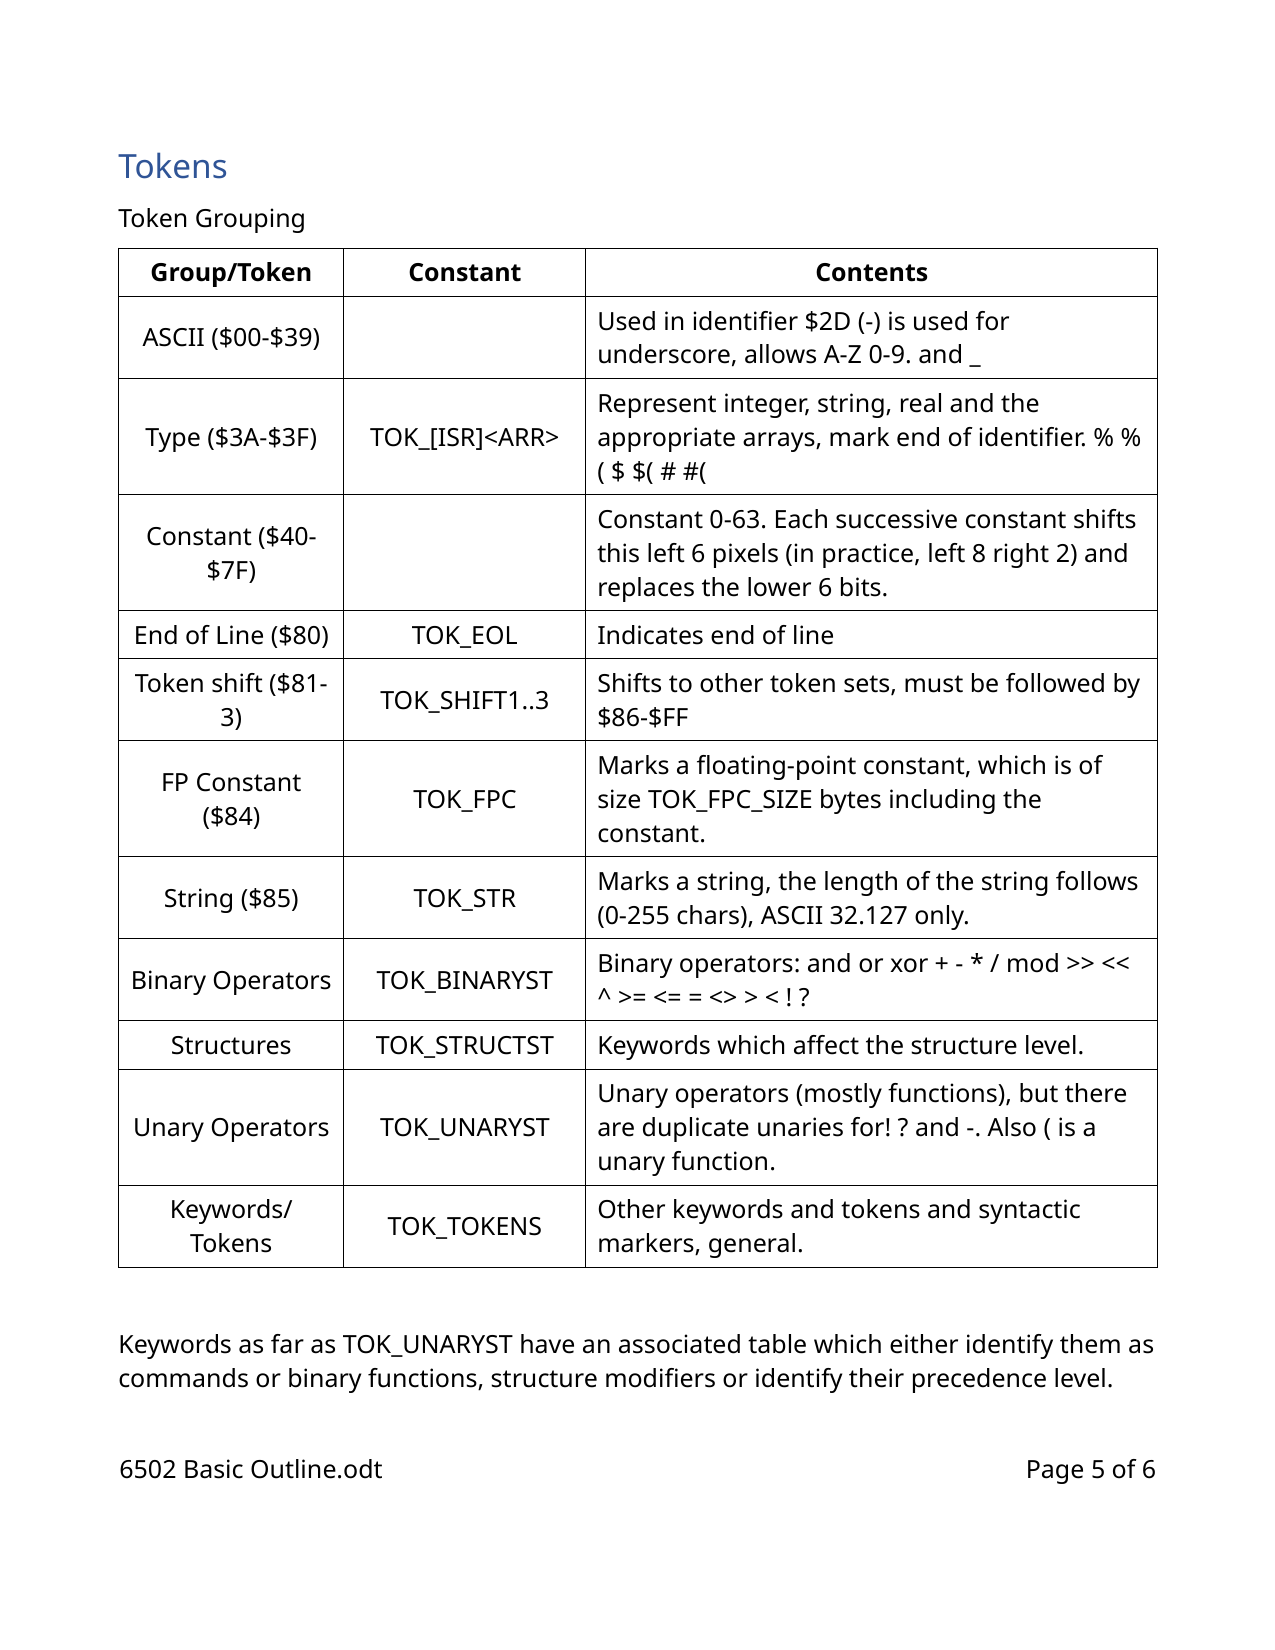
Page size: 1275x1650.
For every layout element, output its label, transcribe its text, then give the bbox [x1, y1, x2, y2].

table_cell Used in identifier $2D (-) is used for underscore, allows A-Z 0-9. and _ [586, 297, 1157, 378]
table_cell End of Line ($80) [119, 611, 343, 658]
table_cell TOK_UNARYST [344, 1070, 585, 1184]
table_cell Represent integer, string, real and the appropriate arrays, mark end of identifier. % %( $ $( # #( [586, 379, 1157, 494]
table_cell Shifts to other token sets, must be followed by $86-$FF [586, 659, 1157, 740]
table_cell Token shift ($81-3) [119, 659, 343, 740]
table_cell TOK_STR [344, 857, 585, 938]
table_cell Binary operators: and or xor + - * / mod >> << ^ >= <= = <> > < ! ? [586, 939, 1157, 1020]
table_cell TOK_STRUCTST [344, 1021, 585, 1068]
table_cell Keywords/Tokens [119, 1186, 343, 1267]
table_header Constant [344, 249, 585, 296]
text Token Grouping [118, 201, 1157, 235]
subtitle Tokens [118, 143, 1157, 188]
table_cell Marks a string, the length of the string follows (0-255 chars), ASCII 32.127 only. [586, 857, 1157, 938]
table_header Group/Token [119, 249, 343, 296]
table_cell TOK_SHIFT1..3 [344, 659, 585, 740]
table_cell Marks a floating-point constant, which is of size TOK_FPC_SIZE bytes including the constant. [586, 741, 1157, 856]
table_cell Indicates end of line [586, 611, 1157, 658]
table_cell [344, 297, 585, 378]
table_cell Type ($3A-$3F) [119, 379, 343, 494]
table_cell TOK_FPC [344, 741, 585, 856]
table_cell Unary operators (mostly functions), but there are duplicate unaries for! ? and -. Also ( is a unary function. [586, 1070, 1157, 1184]
table_cell [344, 495, 585, 610]
table_cell TOK_EOL [344, 611, 585, 658]
table_cell Binary Operators [119, 939, 343, 1020]
table_cell TOK_[ISR]<ARR> [344, 379, 585, 494]
table_cell Unary Operators [119, 1070, 343, 1184]
table_header Contents [586, 249, 1157, 296]
table_cell Constant ($40-$7F) [119, 495, 343, 610]
table_cell Other keywords and tokens and syntactic markers, general. [586, 1186, 1157, 1267]
table_cell Keywords which affect the structure level. [586, 1021, 1157, 1068]
table_cell ASCII ($00-$39) [119, 297, 343, 378]
text Keywords as far as TOK_UNARYST have an associated table which either identify them as commands or binary functions, structure modifiers or identify their precedence level. [118, 1327, 1157, 1395]
table_cell TOK_TOKENS [344, 1186, 585, 1267]
table_cell Constant 0-63. Each successive constant shifts this left 6 pixels (in practice, left 8 right 2) and replaces the lower 6 bits. [586, 495, 1157, 610]
table_cell Structures [119, 1021, 343, 1068]
table_cell String ($85) [119, 857, 343, 938]
table_cell FP Constant ($84) [119, 741, 343, 856]
table_cell TOK_BINARYST [344, 939, 585, 1020]
